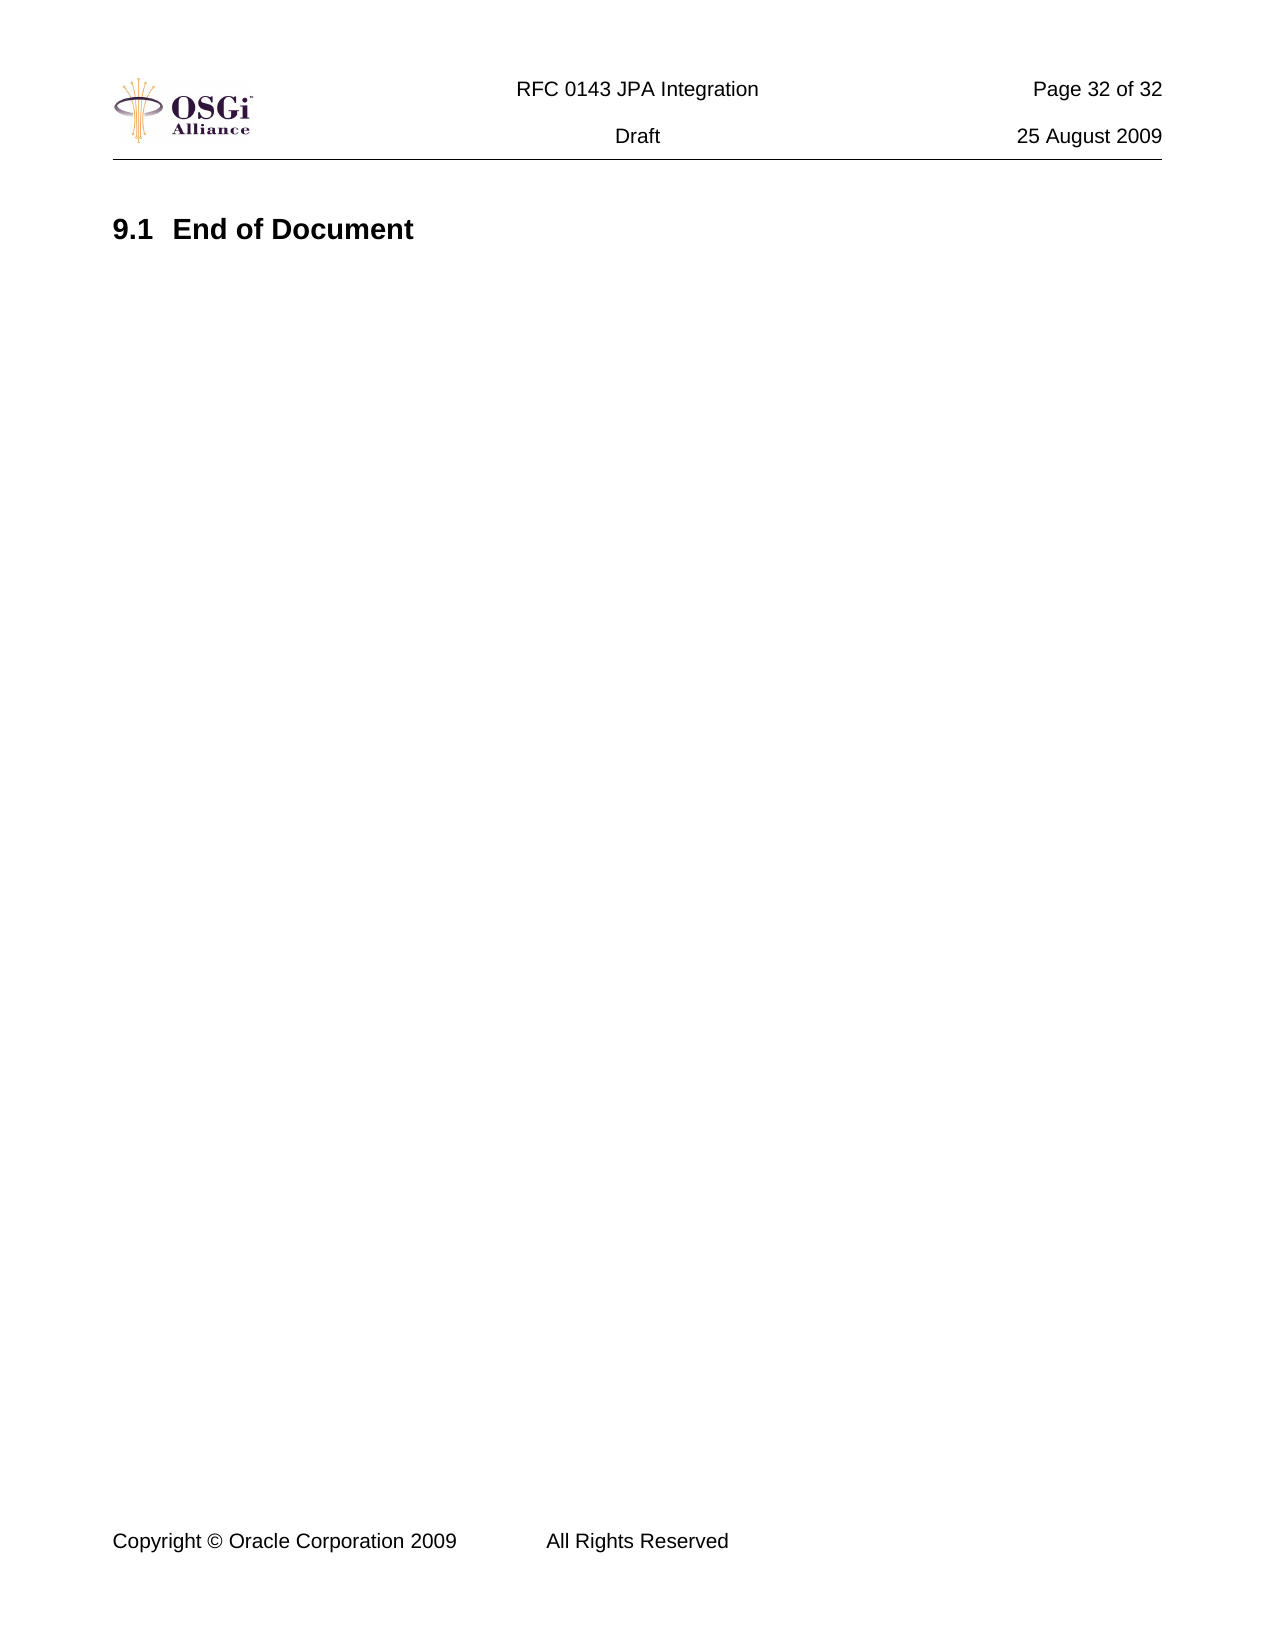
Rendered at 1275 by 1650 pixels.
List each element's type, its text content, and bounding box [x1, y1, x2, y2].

subtitle End of Document [112, 209, 1162, 246]
picture [114, 78, 254, 143]
